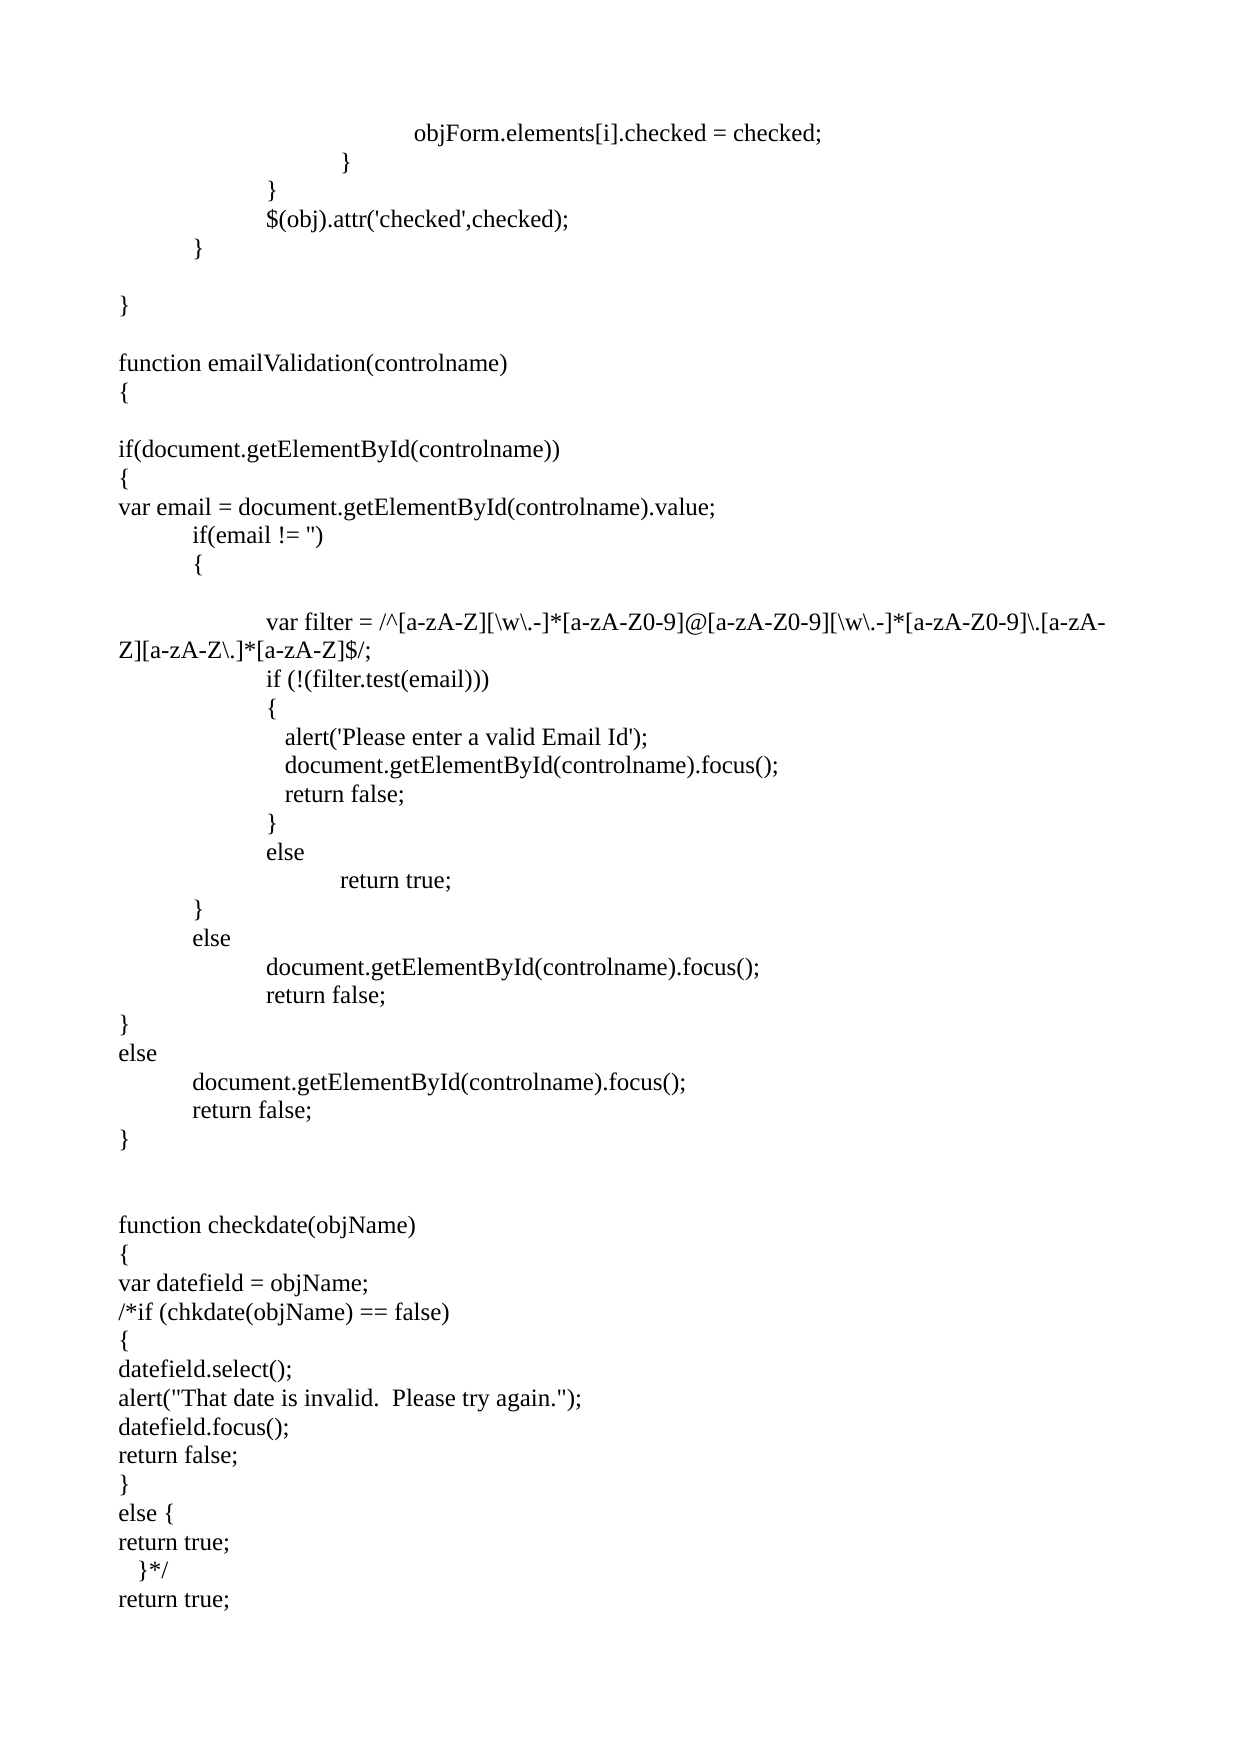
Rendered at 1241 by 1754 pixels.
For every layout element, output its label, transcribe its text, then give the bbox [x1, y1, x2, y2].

text { [118, 693, 1122, 722]
text var datefield = objName; [118, 1268, 1122, 1297]
text else { [118, 1498, 1122, 1527]
text if(email != '') [118, 521, 1122, 549]
text /*if (chkdate(objName) == false) [118, 1297, 1122, 1326]
text }*/ [118, 1556, 1122, 1584]
text function checkdate(objName) [118, 1211, 1122, 1239]
text objForm.elements[i].checked = checked; [118, 118, 1122, 147]
text } [118, 233, 1122, 262]
text { [118, 377, 1122, 406]
text return false; [118, 981, 1122, 1009]
text return false; [118, 1441, 1122, 1469]
text alert('Please enter a valid Email Id'); [118, 722, 1122, 751]
text { [118, 1326, 1122, 1354]
text else [118, 837, 1122, 866]
text } [118, 1469, 1122, 1498]
text { [118, 549, 1122, 578]
text } [118, 176, 1122, 204]
text return false; [118, 779, 1122, 808]
text datefield.focus(); [118, 1412, 1122, 1441]
text return false; [118, 1096, 1122, 1124]
text { [118, 463, 1122, 492]
text var filter = /^[a-zA-Z][\w\.-]*[a-zA-Z0-9]@[a-zA-Z0-9][\w\.-]*[a-zA-Z0-9]\.[a-zA-Z][a-zA-Z\.]*[a-zA-Z]$/; [118, 607, 1122, 664]
text } [118, 808, 1122, 837]
text else [118, 923, 1122, 952]
text function emailValidation(controlname) [118, 348, 1122, 377]
text document.getElementById(controlname).focus(); [118, 952, 1122, 981]
text $(obj).attr('checked',checked); [118, 204, 1122, 233]
text if (!(filter.test(email))) [118, 664, 1122, 693]
text } [118, 1009, 1122, 1038]
text var email = document.getElementById(controlname).value; [118, 492, 1122, 521]
text } [118, 1124, 1122, 1153]
text } [118, 894, 1122, 923]
text datefield.select(); [118, 1354, 1122, 1383]
text { [118, 1239, 1122, 1268]
text if(document.getElementById(controlname)) [118, 434, 1122, 463]
text document.getElementById(controlname).focus(); [118, 751, 1122, 779]
text return true; [118, 866, 1122, 894]
text return true; [118, 1584, 1122, 1613]
text alert("That date is invalid. Please try again."); [118, 1383, 1122, 1412]
text document.getElementById(controlname).focus(); [118, 1067, 1122, 1096]
text return true; [118, 1527, 1122, 1556]
text else [118, 1038, 1122, 1067]
text } [118, 147, 1122, 176]
text } [118, 291, 1122, 319]
